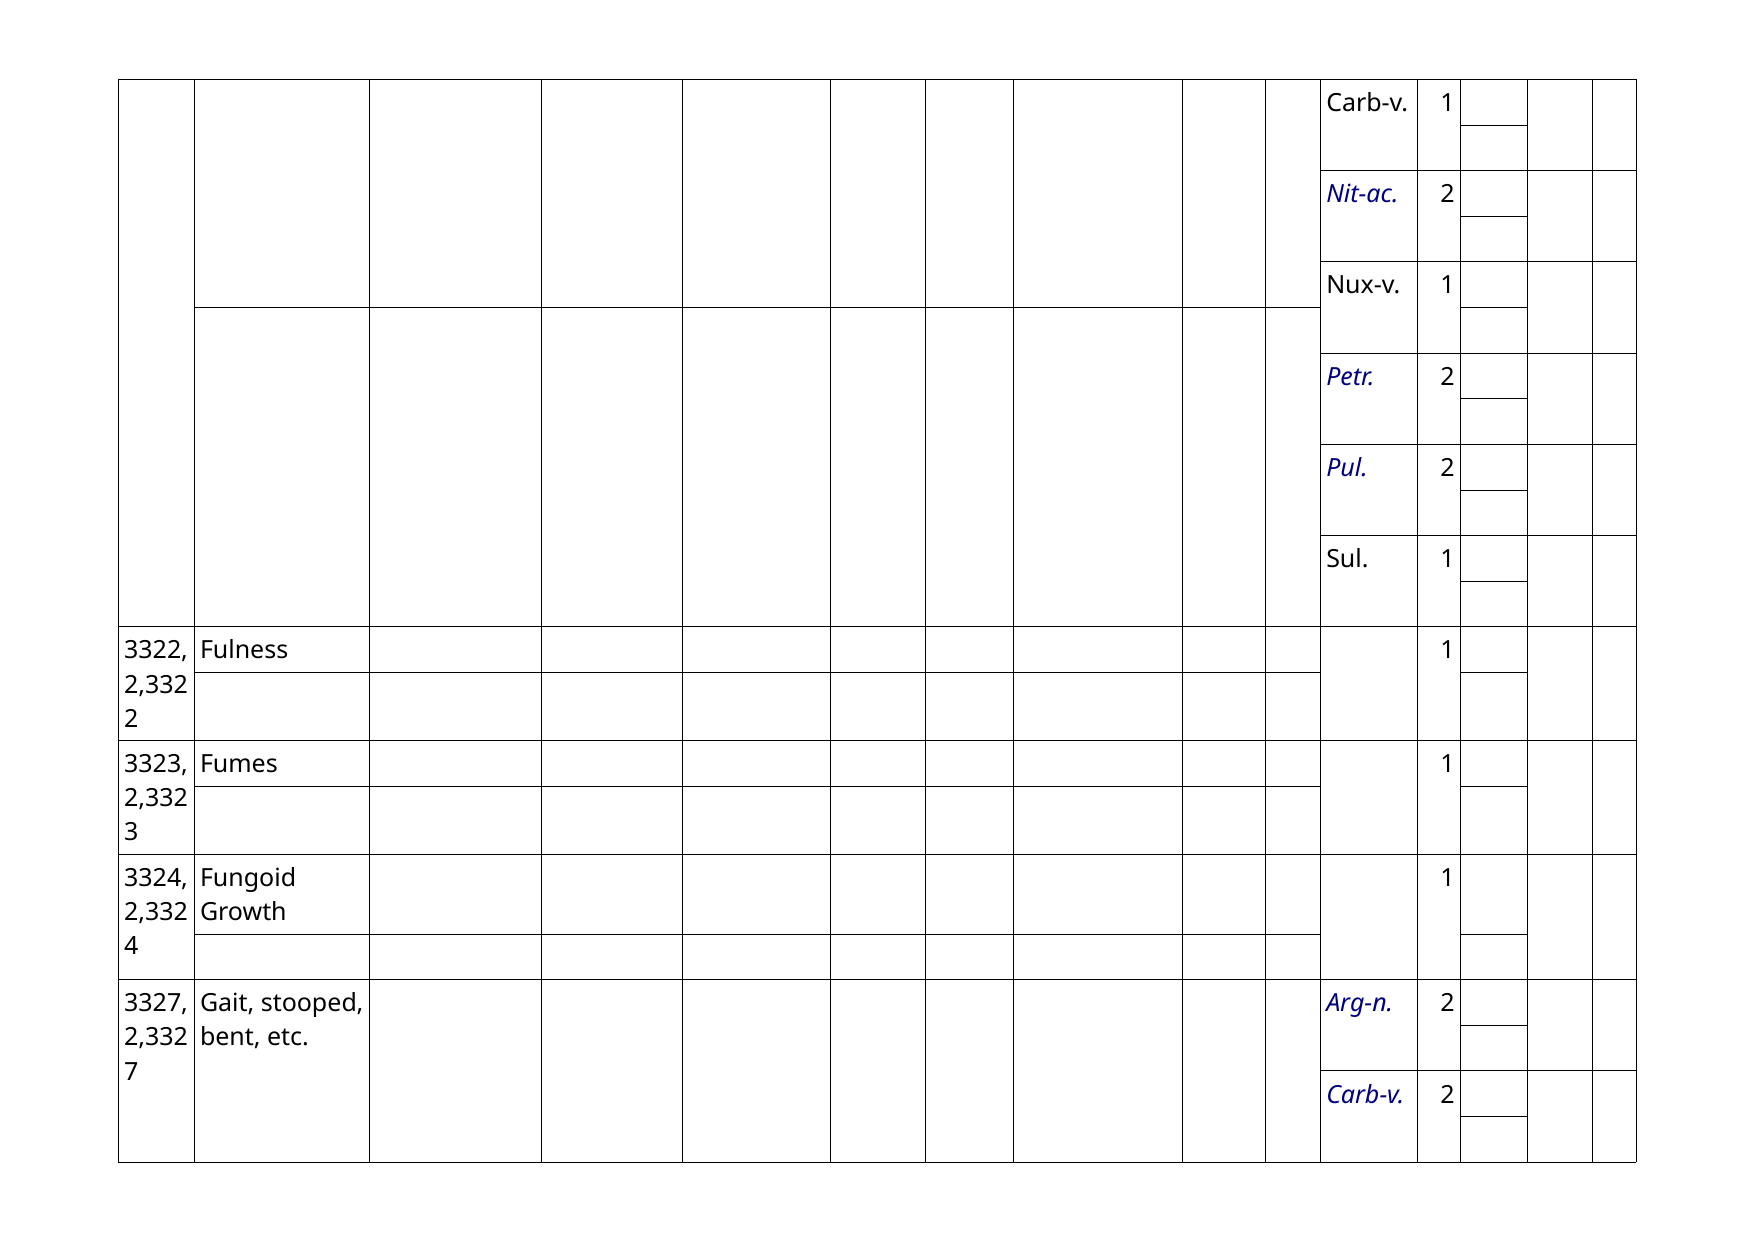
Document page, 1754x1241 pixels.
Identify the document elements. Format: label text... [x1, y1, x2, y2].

table_cell [926, 673, 1013, 740]
table_cell 2 [1418, 354, 1460, 444]
table_cell [683, 980, 830, 1162]
table_cell [1528, 171, 1592, 261]
table_cell [1528, 980, 1592, 1070]
table_cell [1593, 80, 1636, 170]
table_cell [683, 855, 830, 933]
table_cell [683, 673, 830, 740]
table_cell 3323,2,3323 [119, 741, 194, 854]
table_cell [1014, 855, 1182, 933]
table_cell [542, 855, 682, 933]
table_cell [683, 741, 830, 786]
table_cell [926, 80, 1013, 307]
table_cell [1014, 627, 1182, 672]
table_cell [1183, 855, 1265, 933]
table_cell Nit-ac. [1321, 171, 1417, 261]
table_cell [370, 980, 541, 1162]
table_cell [1266, 741, 1320, 786]
table_cell 2 [1418, 1071, 1460, 1162]
table_cell [1593, 741, 1636, 854]
table_cell [542, 787, 682, 854]
table_cell [831, 980, 925, 1162]
table_cell [1266, 308, 1320, 626]
table_cell [1266, 980, 1320, 1162]
table_cell Carb-v. [1321, 1071, 1417, 1162]
table_cell [831, 80, 925, 307]
table_cell [1014, 787, 1182, 854]
table_cell [1461, 399, 1527, 444]
table_cell [926, 741, 1013, 786]
table_cell [1528, 741, 1592, 854]
table_cell [1461, 1071, 1527, 1116]
table_cell Pul. [1321, 445, 1417, 535]
table_cell [1461, 80, 1527, 124]
table_cell [195, 673, 369, 740]
table_cell [926, 980, 1013, 1162]
table_cell [831, 855, 925, 933]
table_cell [1461, 855, 1527, 933]
table_cell [542, 741, 682, 786]
table_cell [1593, 445, 1636, 535]
table_cell [1461, 217, 1527, 261]
table_cell [1528, 627, 1592, 740]
table_cell [1528, 445, 1592, 535]
table_cell [1183, 627, 1265, 672]
table_cell [1528, 855, 1592, 979]
table_cell [370, 741, 541, 786]
table_cell [1014, 308, 1182, 626]
table_cell [926, 627, 1013, 672]
table_cell [831, 308, 925, 626]
table_cell [542, 308, 682, 626]
table_cell [1266, 627, 1320, 672]
table_cell Fulness [195, 627, 369, 672]
table_cell [1266, 673, 1320, 740]
table_cell [1183, 308, 1265, 626]
table_cell [370, 80, 541, 307]
table_cell [831, 741, 925, 786]
table_cell [1461, 308, 1527, 353]
table_cell [1014, 80, 1182, 307]
table_cell [1593, 980, 1636, 1070]
table_cell [683, 935, 830, 979]
table_cell [1461, 1117, 1527, 1162]
table_cell 1 [1418, 627, 1460, 740]
table_cell [195, 935, 369, 979]
table_cell 3322,2,3322 [119, 627, 194, 740]
table_cell [542, 627, 682, 672]
table_cell [1593, 354, 1636, 444]
table_cell [195, 787, 369, 854]
table_cell 1 [1418, 536, 1460, 626]
table_cell [1461, 980, 1527, 1025]
table_cell [1593, 855, 1636, 979]
table_cell [1528, 262, 1592, 353]
table_cell 3327,2,3327 [119, 980, 194, 1162]
table_cell [926, 787, 1013, 854]
table_cell [195, 80, 369, 307]
table_cell [1014, 741, 1182, 786]
table_cell [1183, 787, 1265, 854]
table_cell [1461, 126, 1527, 170]
table_cell [370, 673, 541, 740]
table_cell [1183, 741, 1265, 786]
table_cell [1461, 262, 1527, 307]
table_cell 1 [1418, 262, 1460, 353]
table_cell [1593, 262, 1636, 353]
table_cell [1321, 741, 1417, 854]
table_cell 2 [1418, 445, 1460, 535]
table_cell Arg-n. [1321, 980, 1417, 1070]
table_cell [683, 80, 830, 307]
table_cell 2 [1418, 171, 1460, 261]
table_cell Sul. [1321, 536, 1417, 626]
table_cell [683, 787, 830, 854]
table_cell Gait, stooped, bent, etc. [195, 980, 369, 1162]
table_cell [926, 935, 1013, 979]
table_cell [1014, 673, 1182, 740]
table_cell Carb-v. [1321, 80, 1417, 170]
table_cell Nux-v. [1321, 262, 1417, 353]
table_cell [119, 80, 194, 626]
table_cell [1593, 171, 1636, 261]
table_cell [370, 627, 541, 672]
table_cell [1266, 855, 1320, 933]
table_cell [1183, 673, 1265, 740]
table_cell [1266, 787, 1320, 854]
table_cell [1528, 536, 1592, 626]
table_cell 1 [1418, 741, 1460, 854]
table_cell [1593, 627, 1636, 740]
table_cell 2 [1418, 980, 1460, 1070]
table_cell [831, 935, 925, 979]
table_cell [831, 673, 925, 740]
table_cell [926, 855, 1013, 933]
table_cell [1461, 627, 1527, 672]
table_cell [542, 673, 682, 740]
table_cell [1461, 354, 1527, 398]
table_cell [1461, 787, 1527, 854]
table_cell [1461, 491, 1527, 535]
table_cell [831, 627, 925, 672]
table_cell [1321, 627, 1417, 740]
table_cell Fumes [195, 741, 369, 786]
table_cell [1461, 171, 1527, 216]
table_cell [1461, 536, 1527, 581]
table_cell [831, 787, 925, 854]
table_cell [1461, 445, 1527, 489]
table_cell [1183, 80, 1265, 307]
table_cell [1461, 582, 1527, 626]
table_cell [1461, 935, 1527, 979]
table_cell [1461, 741, 1527, 786]
table_cell [1593, 536, 1636, 626]
table_cell [683, 627, 830, 672]
table_cell [1014, 980, 1182, 1162]
table_cell [370, 935, 541, 979]
table_cell [1014, 935, 1182, 979]
table_cell 3324,2,3324 [119, 855, 194, 979]
table_cell [1528, 1071, 1592, 1162]
table_cell [1266, 80, 1320, 307]
table_cell [370, 308, 541, 626]
table_cell [1593, 1071, 1636, 1162]
table_cell [370, 787, 541, 854]
table_cell [1528, 80, 1592, 170]
table_cell [542, 80, 682, 307]
table_cell [370, 855, 541, 933]
table_cell [1266, 935, 1320, 979]
table_cell Fungoid Growth [195, 855, 369, 933]
table_cell [1528, 354, 1592, 444]
table_cell [1183, 980, 1265, 1162]
table_cell [1461, 673, 1527, 740]
table_cell 1 [1418, 80, 1460, 170]
table_cell 1 [1418, 855, 1460, 979]
table_cell [683, 308, 830, 626]
table_cell Petr. [1321, 354, 1417, 444]
table_cell [542, 980, 682, 1162]
table_cell [195, 308, 369, 626]
table_cell [1321, 855, 1417, 979]
table_cell [542, 935, 682, 979]
table_cell [1461, 1026, 1527, 1070]
table_cell [1183, 935, 1265, 979]
table_cell [926, 308, 1013, 626]
